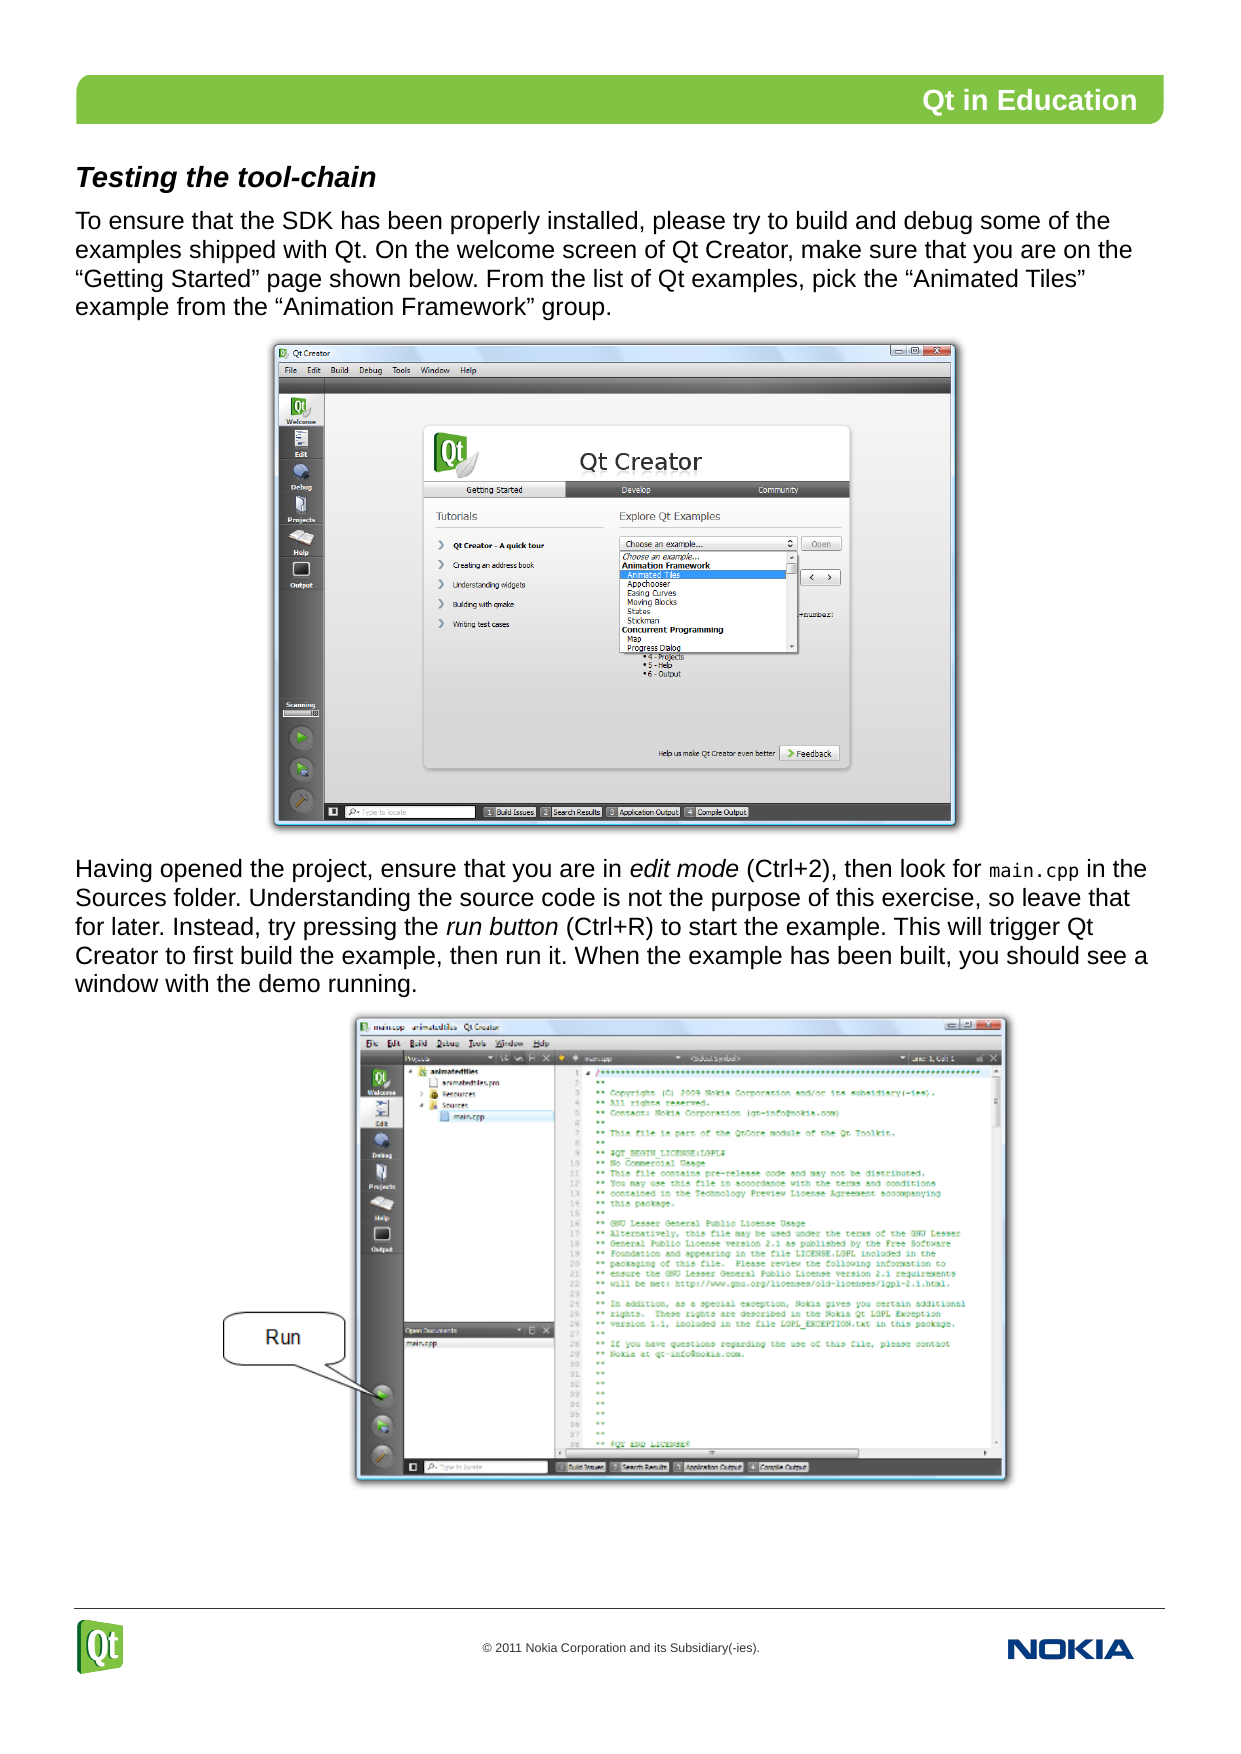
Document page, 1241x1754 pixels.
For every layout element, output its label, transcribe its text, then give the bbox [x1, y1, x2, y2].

picture [73, 1615, 127, 1679]
picture [265, 333, 975, 842]
text Having opened the project, ensure that you are in edit mode (Ctrl+2), then look for main.cpp in the Sources folder. Understanding the source code is not the purpose of this exercise, so leave that for later. Instead, try pressing the run button (Ctrl+R) to start the example. This will trigger Qt Creator to first build the example, then run it. When the example has been built, you should see a window with the demo running. [75, 854, 1165, 998]
subtitle Testing the tool-chain [75, 160, 1165, 193]
picture [978, 1610, 1164, 1688]
text To ensure that the SDK has been properly installed, please try to build and debug some of the examples shipped with Qt. On the welcome screen of Qt Creator, make sure that you are on the “Getting Started” page shown below. From the list of Qt examples, pick the “Animated Tiles” example from the “Animation Framework” group. [75, 206, 1165, 321]
picture [76, 75, 1164, 124]
picture [223, 1010, 1018, 1491]
